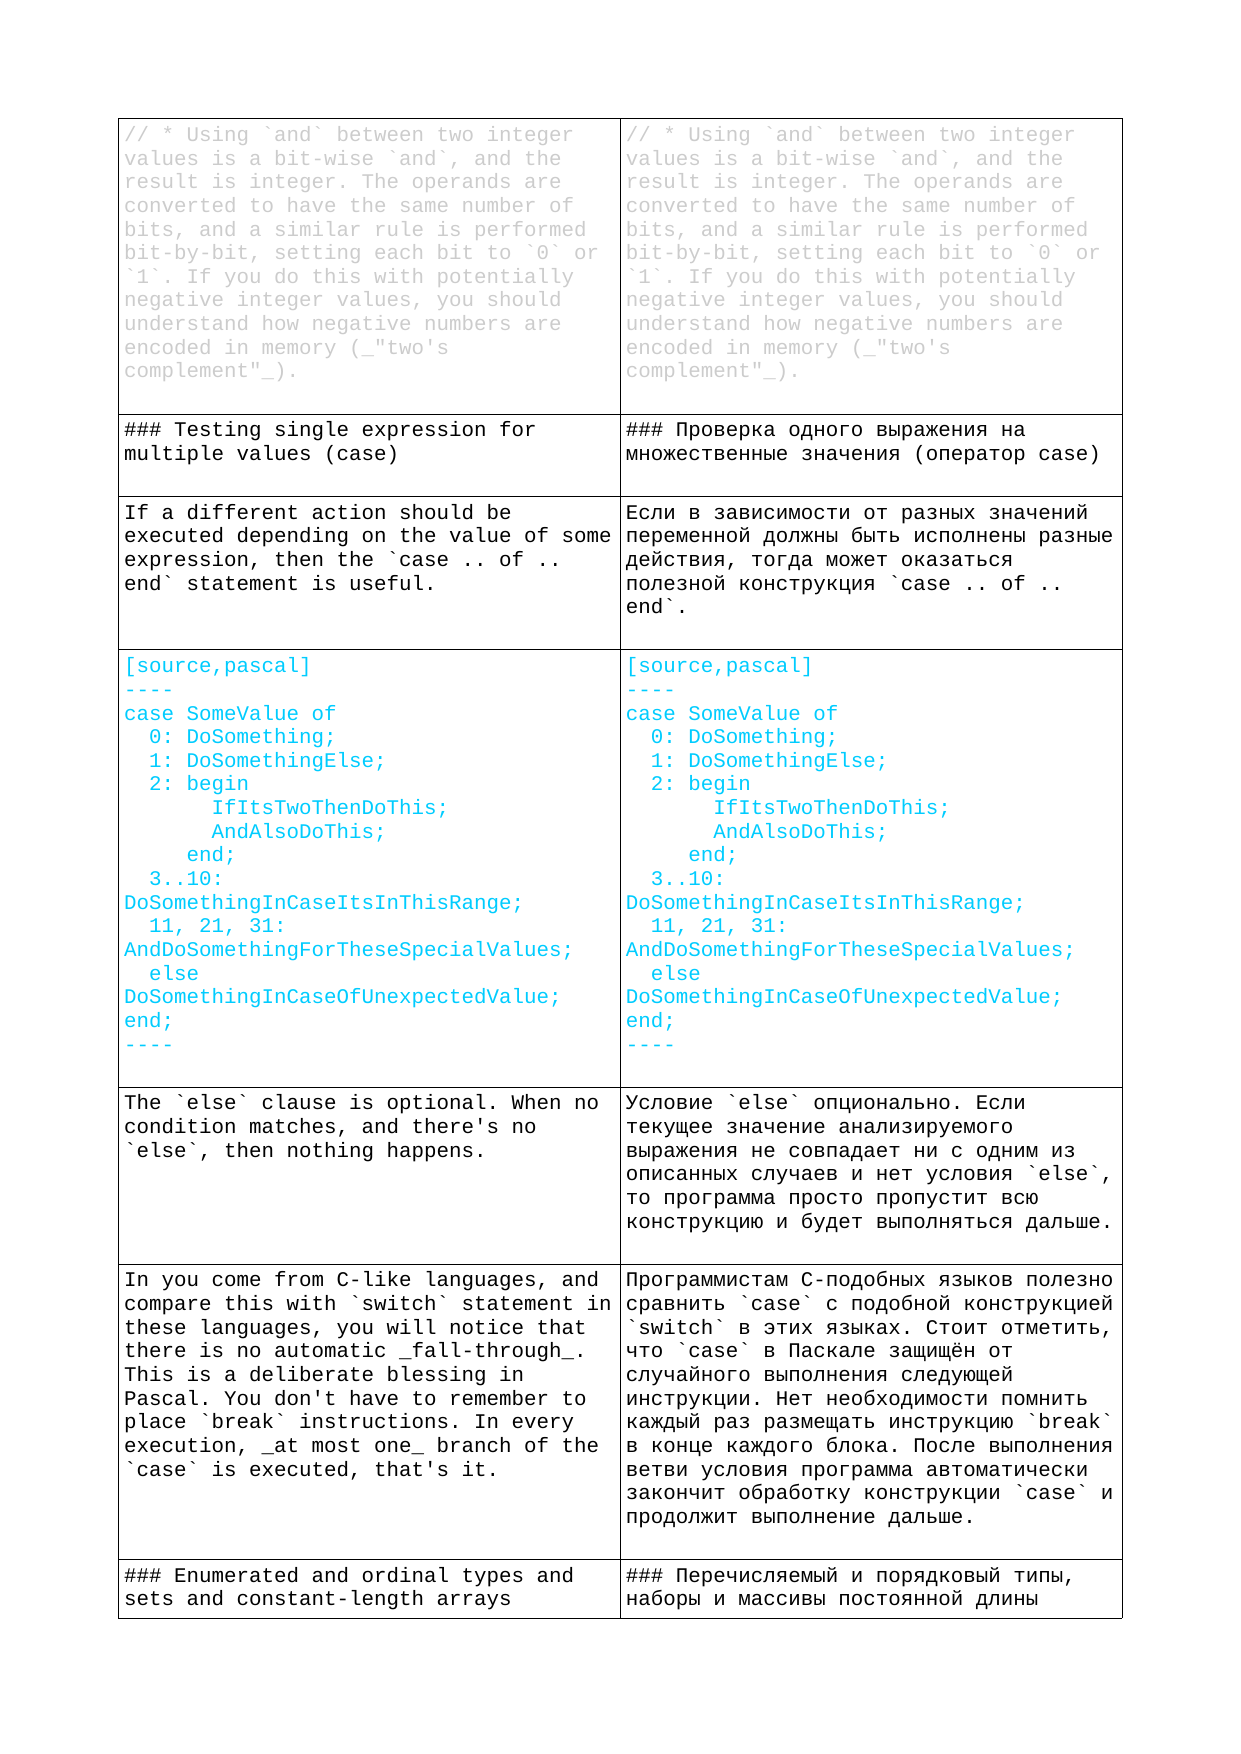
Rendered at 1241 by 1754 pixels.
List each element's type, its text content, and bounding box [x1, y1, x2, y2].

table_cell [source,pascal] ---- case SomeValue of 0: DoSomething; 1: DoSomethingElse; 2: begin IfItsTwoThenDoThis; AndAlsoDoThis; end; 3..10: DoSomethingInCaseItsInThisRange; 11, 21, 31: AndDoSomethingForTheseSpecialValues; else DoSomethingInCaseOfUnexpectedValue; end; ---- [119, 650, 620, 1087]
table_cell ### Проверка одного выражения на множественные значения (оператор case) [621, 415, 1122, 496]
table_cell In you come from C-like languages, and compare this with `switch` statement in these languages, you will notice that there is no automatic _fall-through_. This is a deliberate blessing in Pascal. You don't have to remember to place `break` instructions. In every execution, _at most one_ branch of the `case` is executed, that's it. [119, 1265, 620, 1559]
table_cell Если в зависимости от разных значений переменной должны быть исполнены разные действия, тогда может оказаться полезной конструкция `case .. of .. end`. [621, 497, 1122, 649]
table_cell Условие `else` опционально. Если текущее значение анализируемого выражения не совпадает ни с одним из описанных случаев и нет условия `else`, то программа просто пропустит всю конструкцию и будет выполняться дальше. [621, 1088, 1122, 1264]
table_cell // * Using `and` between two integer values is a bit-wise `and`, and the result is integer. The operands are converted to have the same number of bits, and a similar rule is performed bit-by-bit, setting each bit to `0` or `1`. If you do this with potentially negative integer values, you should understand how negative numbers are encoded in memory (_"two's complement"_). [621, 119, 1122, 413]
table_cell // * Using `and` between two integer values is a bit-wise `and`, and the result is integer. The operands are converted to have the same number of bits, and a similar rule is performed bit-by-bit, setting each bit to `0` or `1`. If you do this with potentially negative integer values, you should understand how negative numbers are encoded in memory (_"two's complement"_). [119, 119, 620, 413]
table_cell [source,pascal] ---- case SomeValue of 0: DoSomething; 1: DoSomethingElse; 2: begin IfItsTwoThenDoThis; AndAlsoDoThis; end; 3..10: DoSomethingInCaseItsInThisRange; 11, 21, 31: AndDoSomethingForTheseSpecialValues; else DoSomethingInCaseOfUnexpectedValue; end; ---- [621, 650, 1122, 1087]
table_cell ### Enumerated and ordinal types and sets and constant-length arrays [119, 1560, 620, 1618]
table_cell The `else` clause is optional. When no condition matches, and there's no `else`, then nothing happens. [119, 1088, 620, 1264]
table_cell ### Testing single expression for multiple values (case) [119, 415, 620, 496]
table_cell If a different action should be executed depending on the value of some expression, then the `case .. of .. end` statement is useful. [119, 497, 620, 649]
table_cell Программистам С-подобных языков полезно сравнить `case` с подобной конструкцией `switch` в этих языках. Стоит отметить, что `case` в Паскале защищён от случайного выполнения следующей инструкции. Нет необходимости помнить каждый раз размещать инструкцию `break` в конце каждого блока. После выполнения ветви условия программа автоматически закончит обработку конструкции `case` и продолжит выполнение дальше. [621, 1265, 1122, 1559]
table_cell ### Перечисляемый и порядковый типы, наборы и массивы постоянной длины [621, 1560, 1122, 1618]
